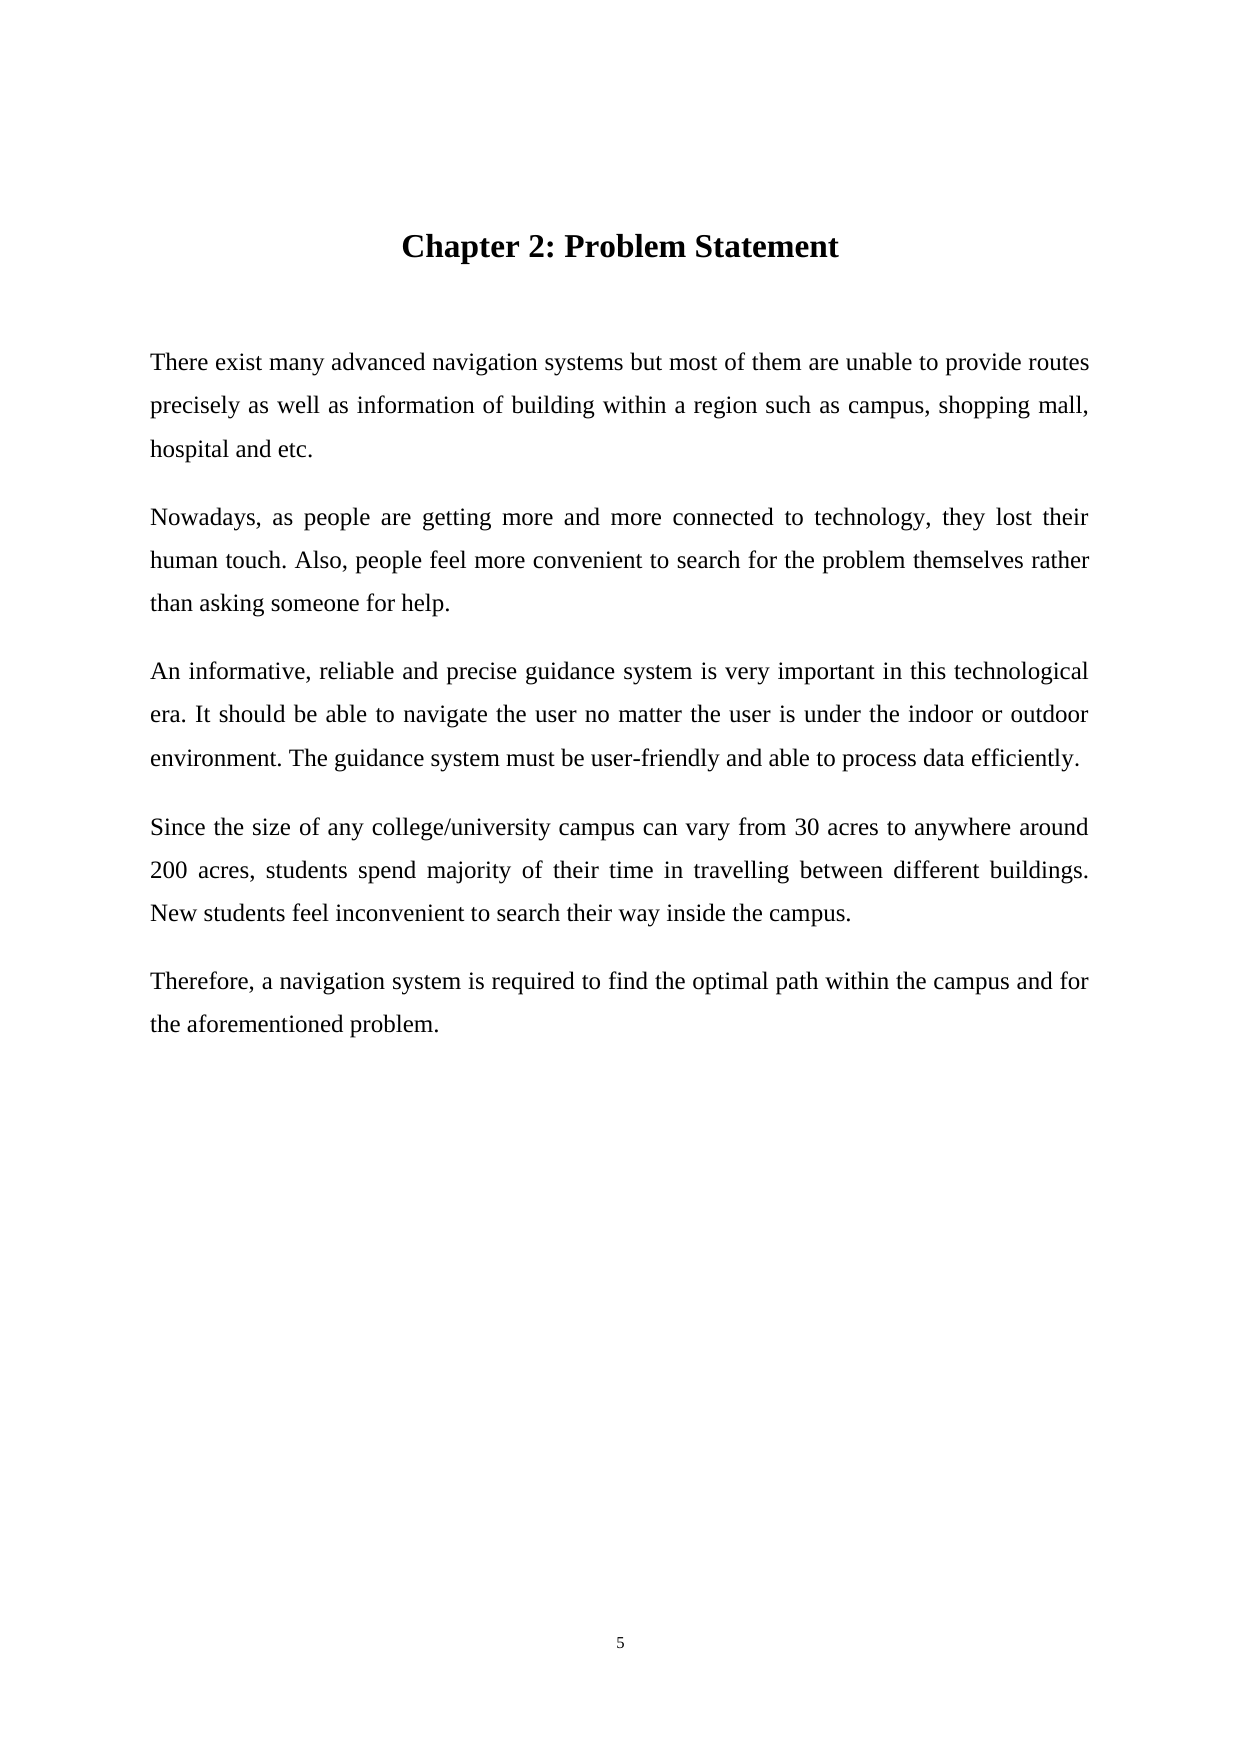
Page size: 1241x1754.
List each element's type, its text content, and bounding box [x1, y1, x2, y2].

text Nowadays, as people are getting more and more connected to technology, they lost their human touch. Also, people feel more convenient to search for the problem themselves rather than asking someone for help. [150, 502, 1090, 617]
text Since the size of any college/university campus can vary from 30 acres to anywhere around 200 acres, students spend majority of their time in travelling between different buildings. New students feel inconvenient to search their way inside the campus. [150, 812, 1090, 927]
text An informative, reliable and precise guidance system is very important in this technological era. It should be able to navigate the user no matter the user is under the indoor or outdoor environment. The guidance system must be user-friendly and able to process data efficiently. [150, 656, 1090, 772]
text There exist many advanced navigation systems but most of them are unable to provide routes precisely as well as information of building within a region such as campus, shopping mall, hospital and etc. [150, 347, 1090, 462]
text Therefore, a navigation system is required to find the optimal path within the campus and for the aforementioned problem. [150, 966, 1090, 1038]
text Chapter 2: Problem Statement [150, 227, 1090, 265]
